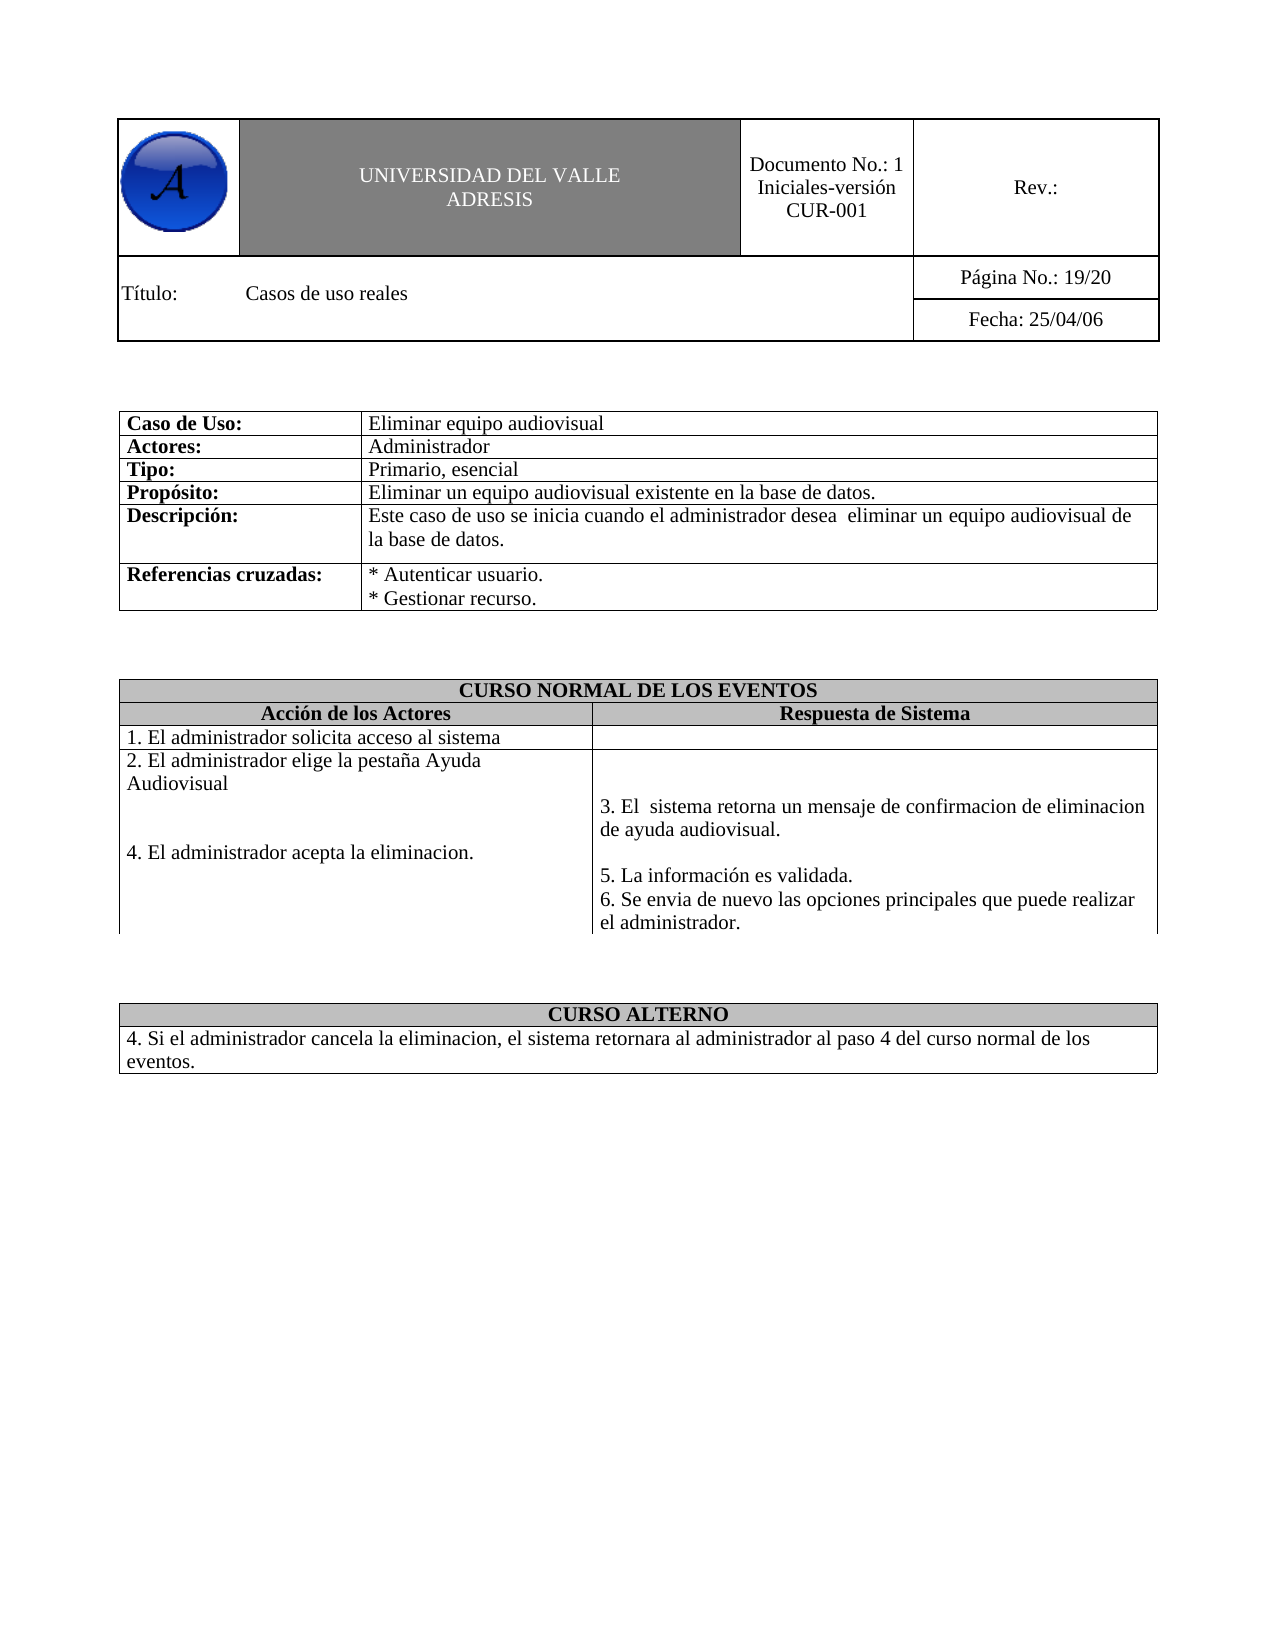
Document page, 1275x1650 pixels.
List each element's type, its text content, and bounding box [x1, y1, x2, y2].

table_header CURSO ALTERNO [120, 1004, 1157, 1026]
table_cell Fecha: 25/04/06 [914, 300, 1158, 340]
table_cell [120, 888, 592, 934]
table_cell Eliminar un equipo audiovisual existente en la base de datos. [362, 482, 1157, 504]
picture [120, 130, 228, 232]
table_cell [593, 841, 1157, 864]
table_cell 1. El administrador solicita acceso al sistema [120, 726, 592, 749]
table_cell Propósito: [120, 482, 361, 504]
table_cell Actores: [120, 436, 361, 458]
table_header Rev.: [914, 120, 1158, 255]
table_cell 2. El administrador elige la pestaña Ayuda Audiovisual [120, 750, 592, 795]
table_header CURSO NORMAL DE LOS EVENTOS [120, 680, 1157, 702]
table_header [119, 120, 239, 255]
table_cell * Autenticar usuario. * Gestionar recurso. [362, 564, 1157, 609]
table_header UNIVERSIDAD DEL VALLE ADRESIS [240, 120, 740, 255]
table_cell [593, 750, 1157, 795]
table_cell Respuesta de Sistema [593, 703, 1157, 725]
table_cell [120, 864, 592, 887]
table_cell Referencias cruzadas: [120, 564, 361, 609]
table_cell 5. La información es validada. [593, 864, 1157, 887]
table_cell Título: Casos de uso reales [119, 257, 913, 340]
table_cell Este caso de uso se inicia cuando el administrador desea eliminar un equipo audiovisual de la base de datos. [362, 505, 1157, 563]
table_cell Administrador [362, 436, 1157, 458]
table_cell 6. Se envia de nuevo las opciones principales que puede realizar el administrador. [593, 888, 1157, 934]
table_cell Primario, esencial [362, 459, 1157, 481]
table_header Página No.: 19/20 [914, 257, 1158, 297]
table_cell 4. El administrador acepta la eliminacion. [120, 841, 592, 864]
table_cell Descripción: [120, 505, 361, 563]
table_cell [593, 726, 1157, 749]
table_header Documento No.: 1 Iniciales-versión CUR-001 [741, 120, 913, 255]
table_header Eliminar equipo audiovisual [362, 412, 1157, 434]
table_cell [120, 795, 592, 841]
table_cell Tipo: [120, 459, 361, 481]
table_cell 3. El sistema retorna un mensaje de confirmacion de eliminacion de ayuda audiovisual. [593, 795, 1157, 841]
table_cell Acción de los Actores [120, 703, 592, 725]
table_header Caso de Uso: [120, 412, 361, 434]
table_cell 4. Si el administrador cancela la eliminacion, el sistema retornara al administrador al paso 4 del curso normal de los eventos. [120, 1027, 1157, 1073]
